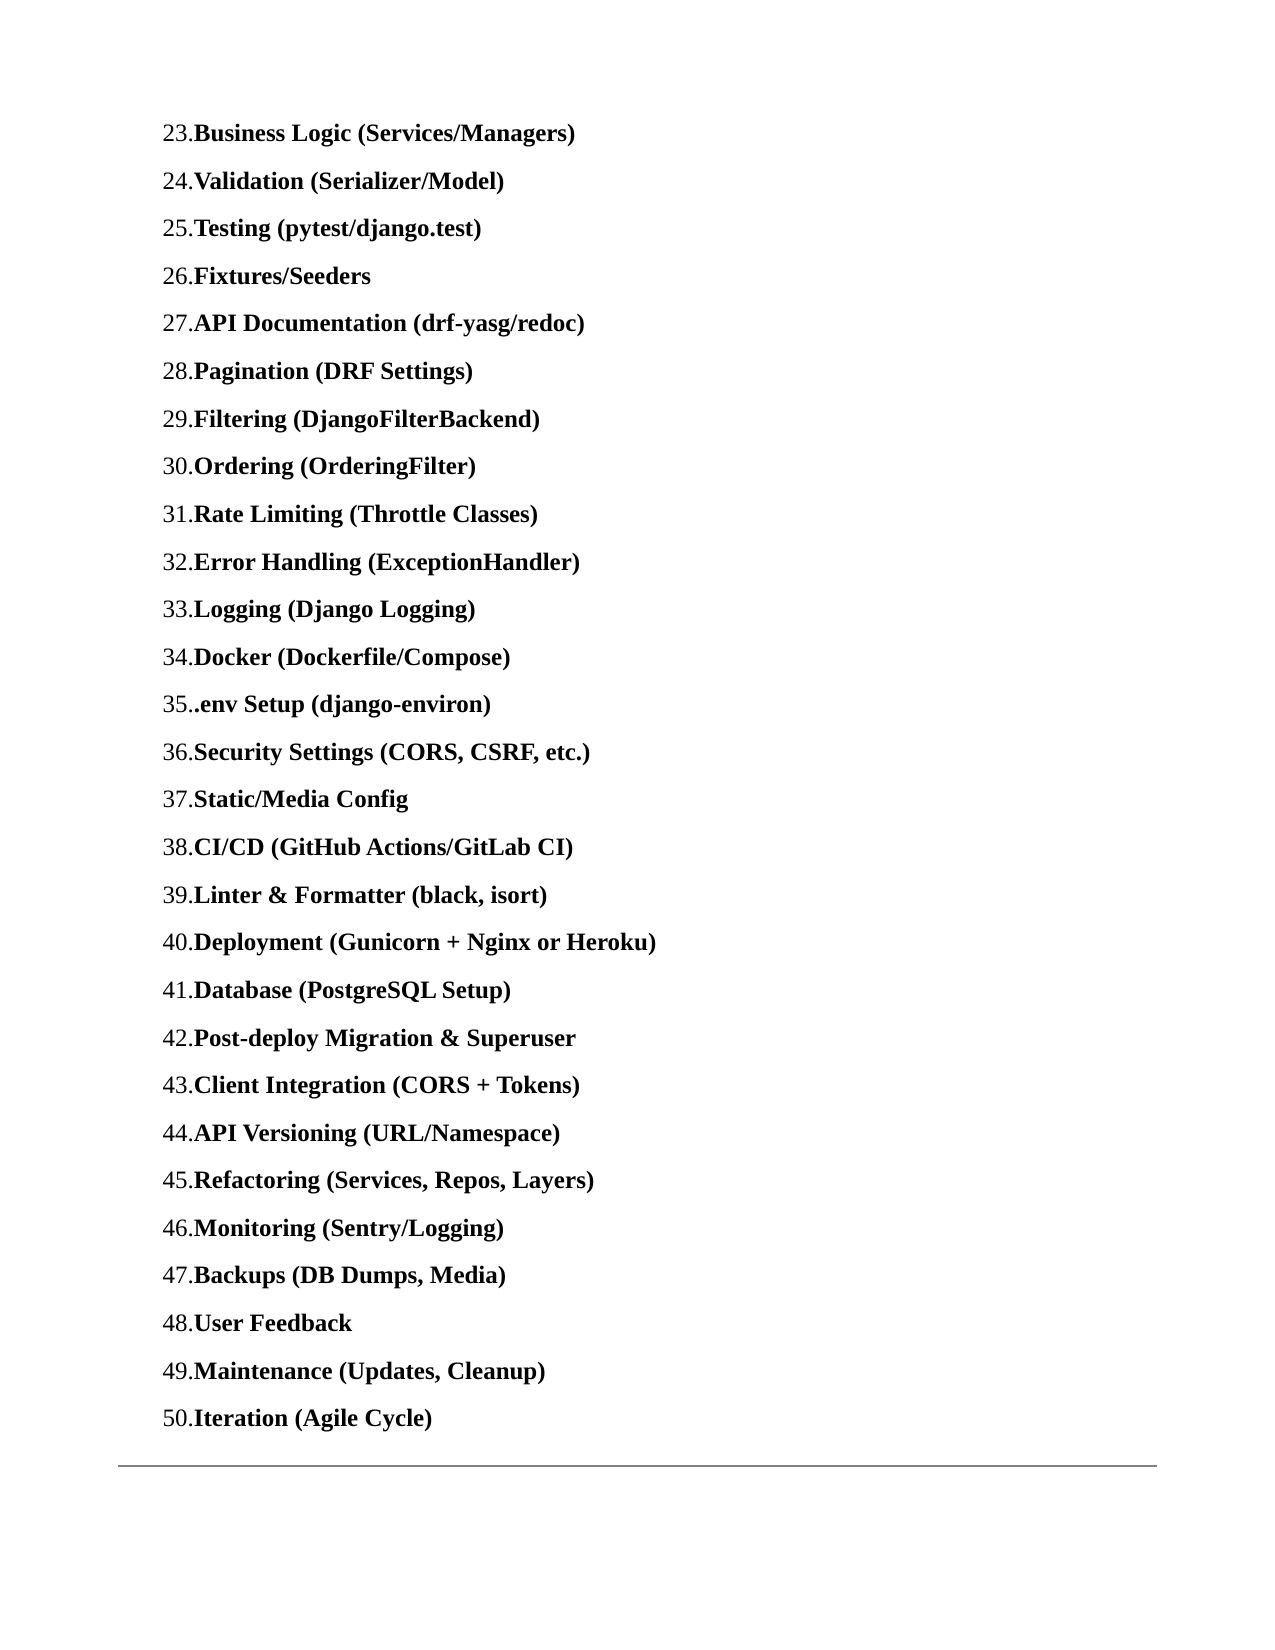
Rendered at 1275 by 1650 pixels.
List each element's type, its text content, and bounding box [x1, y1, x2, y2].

list API Versioning (URL/Namespace) [162, 1118, 1157, 1147]
list Ordering (OrderingFilter) [162, 451, 1157, 480]
list API Documentation (drf-yasg/redoc) [162, 308, 1157, 337]
list Error Handling (ExceptionHandler) [162, 547, 1157, 575]
list Linter & Formatter (black, isort) [162, 880, 1157, 908]
list Database (PostgreSQL Setup) [162, 975, 1157, 1004]
list Security Settings (CORS, CSRF, etc.) [162, 737, 1157, 766]
list Deployment (Gunicorn + Nginx or Heroku) [162, 927, 1157, 956]
list Iteration (Agile Cycle) [162, 1403, 1157, 1432]
list Maintenance (Updates, Cleanup) [162, 1356, 1157, 1384]
list Testing (pytest/django.test) [162, 213, 1157, 242]
list Rate Limiting (Throttle Classes) [162, 499, 1157, 528]
list Logging (Django Logging) [162, 594, 1157, 623]
list Docker (Dockerfile/Compose) [162, 642, 1157, 671]
list Monitoring (Sentry/Logging) [162, 1213, 1157, 1242]
list Pagination (DRF Settings) [162, 356, 1157, 385]
list Business Logic (Services/Managers) [162, 118, 1157, 147]
list Static/Media Config [162, 784, 1157, 813]
list Refactoring (Services, Repos, Layers) [162, 1165, 1157, 1194]
list User Feedback [162, 1308, 1157, 1337]
list Backups (DB Dumps, Media) [162, 1261, 1157, 1289]
list Client Integration (CORS + Tokens) [162, 1070, 1157, 1099]
list Filtering (DjangoFilterBackend) [162, 404, 1157, 432]
list .env Setup (django-environ) [162, 689, 1157, 718]
list CI/CD (GitHub Actions/GitLab CI) [162, 832, 1157, 861]
list Validation (Serializer/Model) [162, 166, 1157, 194]
list Fixtures/Seeders [162, 261, 1157, 290]
list Post-deploy Migration & Superuser [162, 1023, 1157, 1051]
